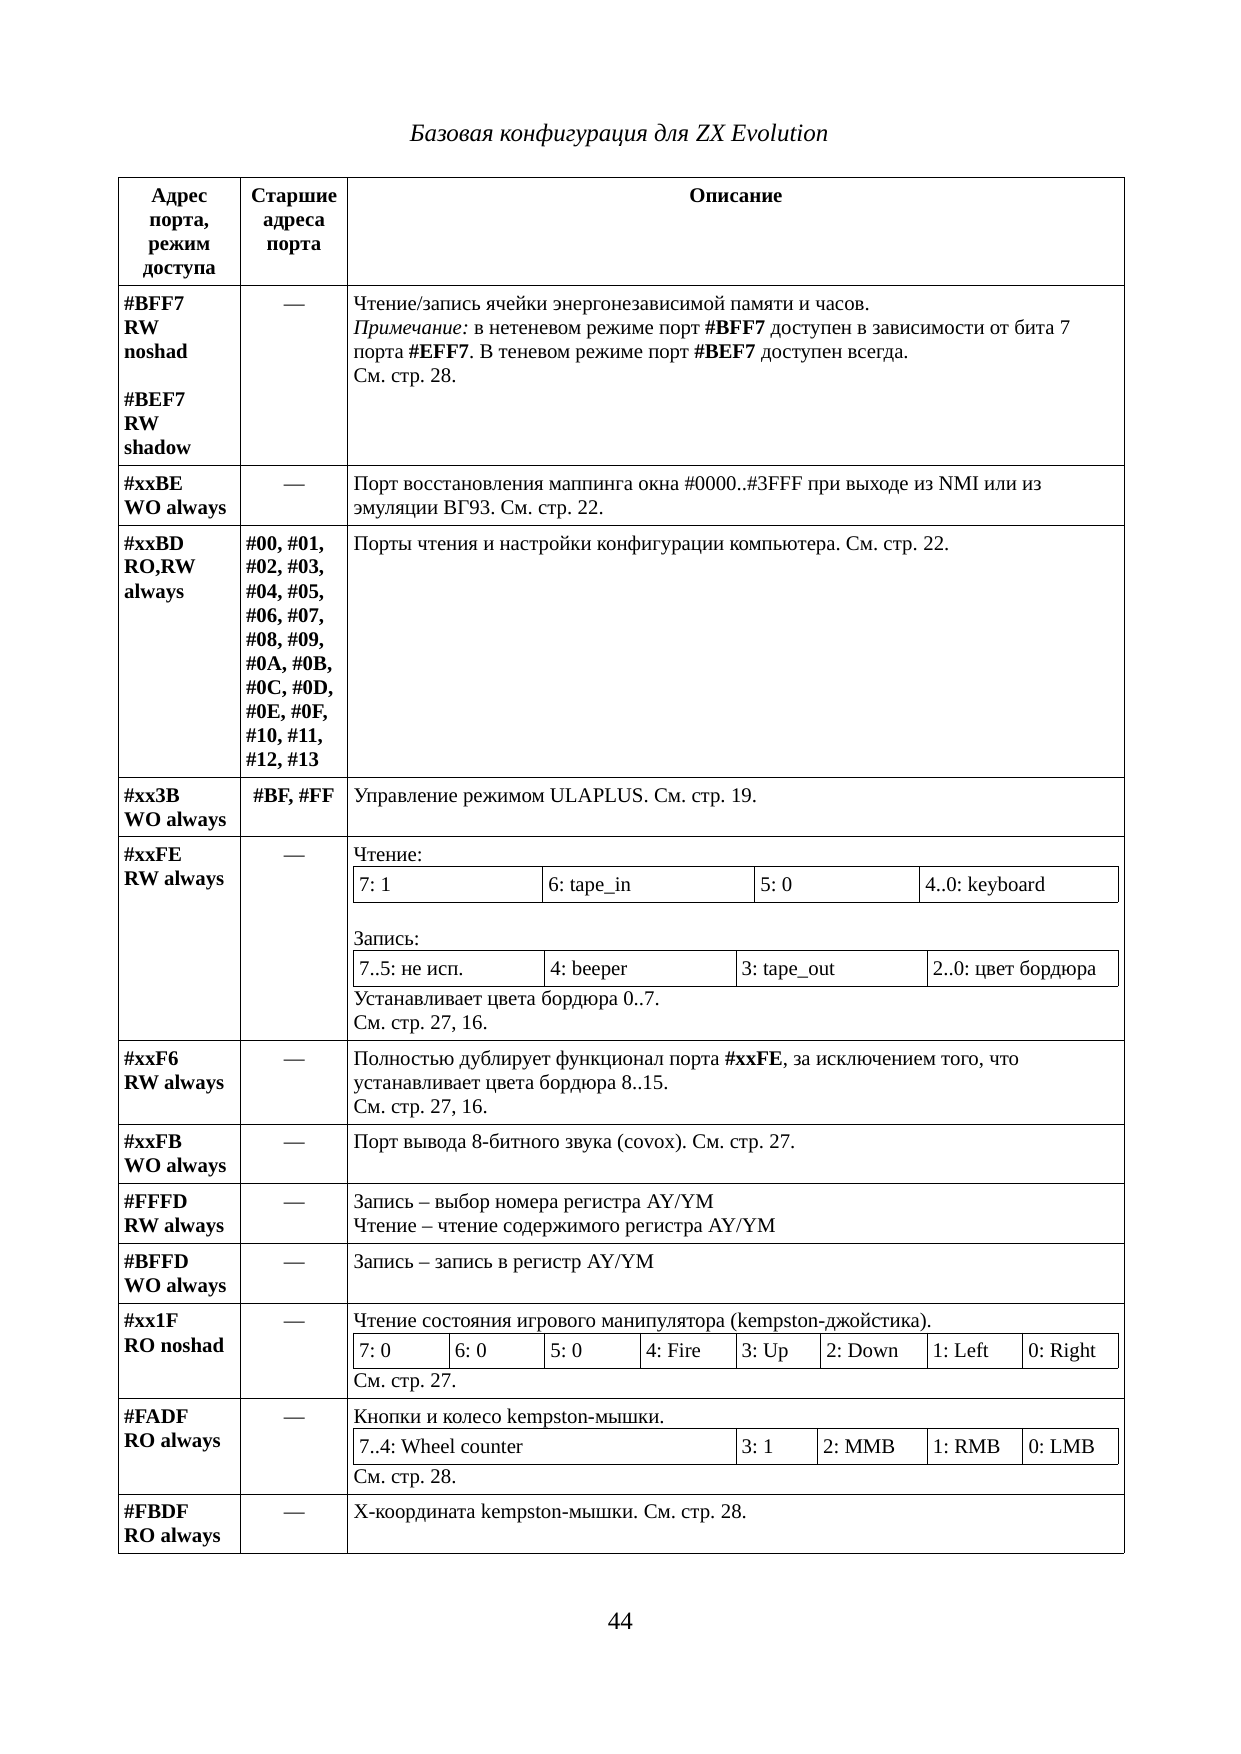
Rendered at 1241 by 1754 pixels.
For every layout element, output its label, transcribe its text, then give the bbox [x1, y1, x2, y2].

table_cell #xxFB WO always [119, 1125, 240, 1183]
table_cell ― [241, 466, 347, 524]
table_header 0: LMB [1023, 1429, 1118, 1463]
table_header 7..5: не исп. [354, 951, 544, 986]
table_header 7: 1 [354, 867, 542, 902]
table_header 4..0: keyboard [920, 867, 1118, 902]
table_cell Чтение: Запись: Устанавливает цвета бордюра 0..7. См. стр. 27, 16. [348, 837, 1124, 1040]
table_cell #00, #01, #02, #03, #04, #05, #06, #07, #08, #09, #0A, #0B, #0C, #0D, #0E, #0F, #10, #11, #12, #13 [241, 526, 347, 777]
table_cell Порт восстановления маппинга окна #0000..#3FFF при выходе из NMI или из эмуляции ВГ93. См. стр. 22. [348, 466, 1124, 524]
table_header 2..0: цвет бордюра [928, 951, 1118, 986]
table_header Описание [348, 178, 1124, 285]
table_cell ― [241, 837, 347, 1040]
table_header 7..4: Wheel counter [354, 1429, 736, 1463]
table_cell #xx1F RO noshad [119, 1304, 240, 1398]
table_header Адрес порта, режим доступа [119, 178, 240, 285]
table_header 6: tape_in [543, 867, 754, 902]
table_header 3: tape_out [737, 951, 927, 986]
table_cell #FFFD RW always [119, 1184, 240, 1243]
table_header 6: 0 [450, 1334, 544, 1368]
table_cell #FBDF RO always [119, 1495, 240, 1553]
table_cell #BFFD WO always [119, 1244, 240, 1303]
table_cell #BF, #FF [241, 778, 347, 836]
table_cell #xx3B WO always [119, 778, 240, 836]
table_cell ― [241, 1244, 347, 1303]
table_cell X-координата kempston-мышки. См. стр. 28. [348, 1495, 1124, 1553]
table_header 4: beeper [545, 951, 736, 986]
table_header 7: 0 [354, 1334, 449, 1368]
table_header Старшие адреса порта [241, 178, 347, 285]
table_header 4: Fire [641, 1334, 736, 1368]
table_cell Чтение/запись ячейки энергонезависимой памяти и часов. Примечание: в нетеневом режиме порт #BFF7 доступен в зависимости от бита 7 порта #EFF7. В теневом режиме порт #BEF7 доступен всегда. См. стр. 28. [348, 286, 1124, 465]
table_cell ― [241, 1125, 347, 1183]
table_cell Запись – запись в регистр AY/YM [348, 1244, 1124, 1303]
table_cell Порт вывода 8-битного звука (covox). См. стр. 27. [348, 1125, 1124, 1183]
table_cell ― [241, 1304, 347, 1398]
table_cell Чтение состояния игрового манипулятора (kempston-джойстика). См. стр. 27. [348, 1304, 1124, 1398]
table_cell Порты чтения и настройки конфигурации компьютера. См. cтр. 22. [348, 526, 1124, 777]
table_header 3: 1 [737, 1429, 817, 1463]
table_cell ― [241, 1184, 347, 1243]
table_header 5: 0 [755, 867, 919, 902]
table_cell Кнопки и колесо kempston-мышки. См. стр. 28. [348, 1399, 1124, 1493]
table_cell #BFF7 RW noshad #BEF7 RW shadow [119, 286, 240, 465]
table_cell Управление режимом ULAPLUS. См. стр. 19. [348, 778, 1124, 836]
table_cell #xxBD RO,RW always [119, 526, 240, 777]
table_cell ― [241, 1495, 347, 1553]
table_header 2: Down [821, 1334, 927, 1368]
table_header 3: Up [737, 1334, 820, 1368]
table_cell Запись – выбор номера регистра AY/YM Чтение – чтение содержимого регистра AY/YM [348, 1184, 1124, 1243]
table_cell ― [241, 1399, 347, 1493]
table_header 5: 0 [545, 1334, 640, 1368]
table_cell #FADF RO always [119, 1399, 240, 1493]
table_cell ― [241, 1041, 347, 1123]
table_cell Полностью дублирует функционал порта #xxFE, за исключением того, что устанавливает цвета бордюра 8..15. См. стр. 27, 16. [348, 1041, 1124, 1123]
table_cell #xxBE WO always [119, 466, 240, 524]
table_cell #xxF6 RW always [119, 1041, 240, 1123]
table_header 2: MMB [818, 1429, 927, 1463]
table_cell #xxFE RW always [119, 837, 240, 1040]
table_header 0: Right [1023, 1334, 1118, 1368]
table_header 1: Left [928, 1334, 1022, 1368]
table_header 1: RMB [928, 1429, 1022, 1463]
table_cell ― [241, 286, 347, 465]
